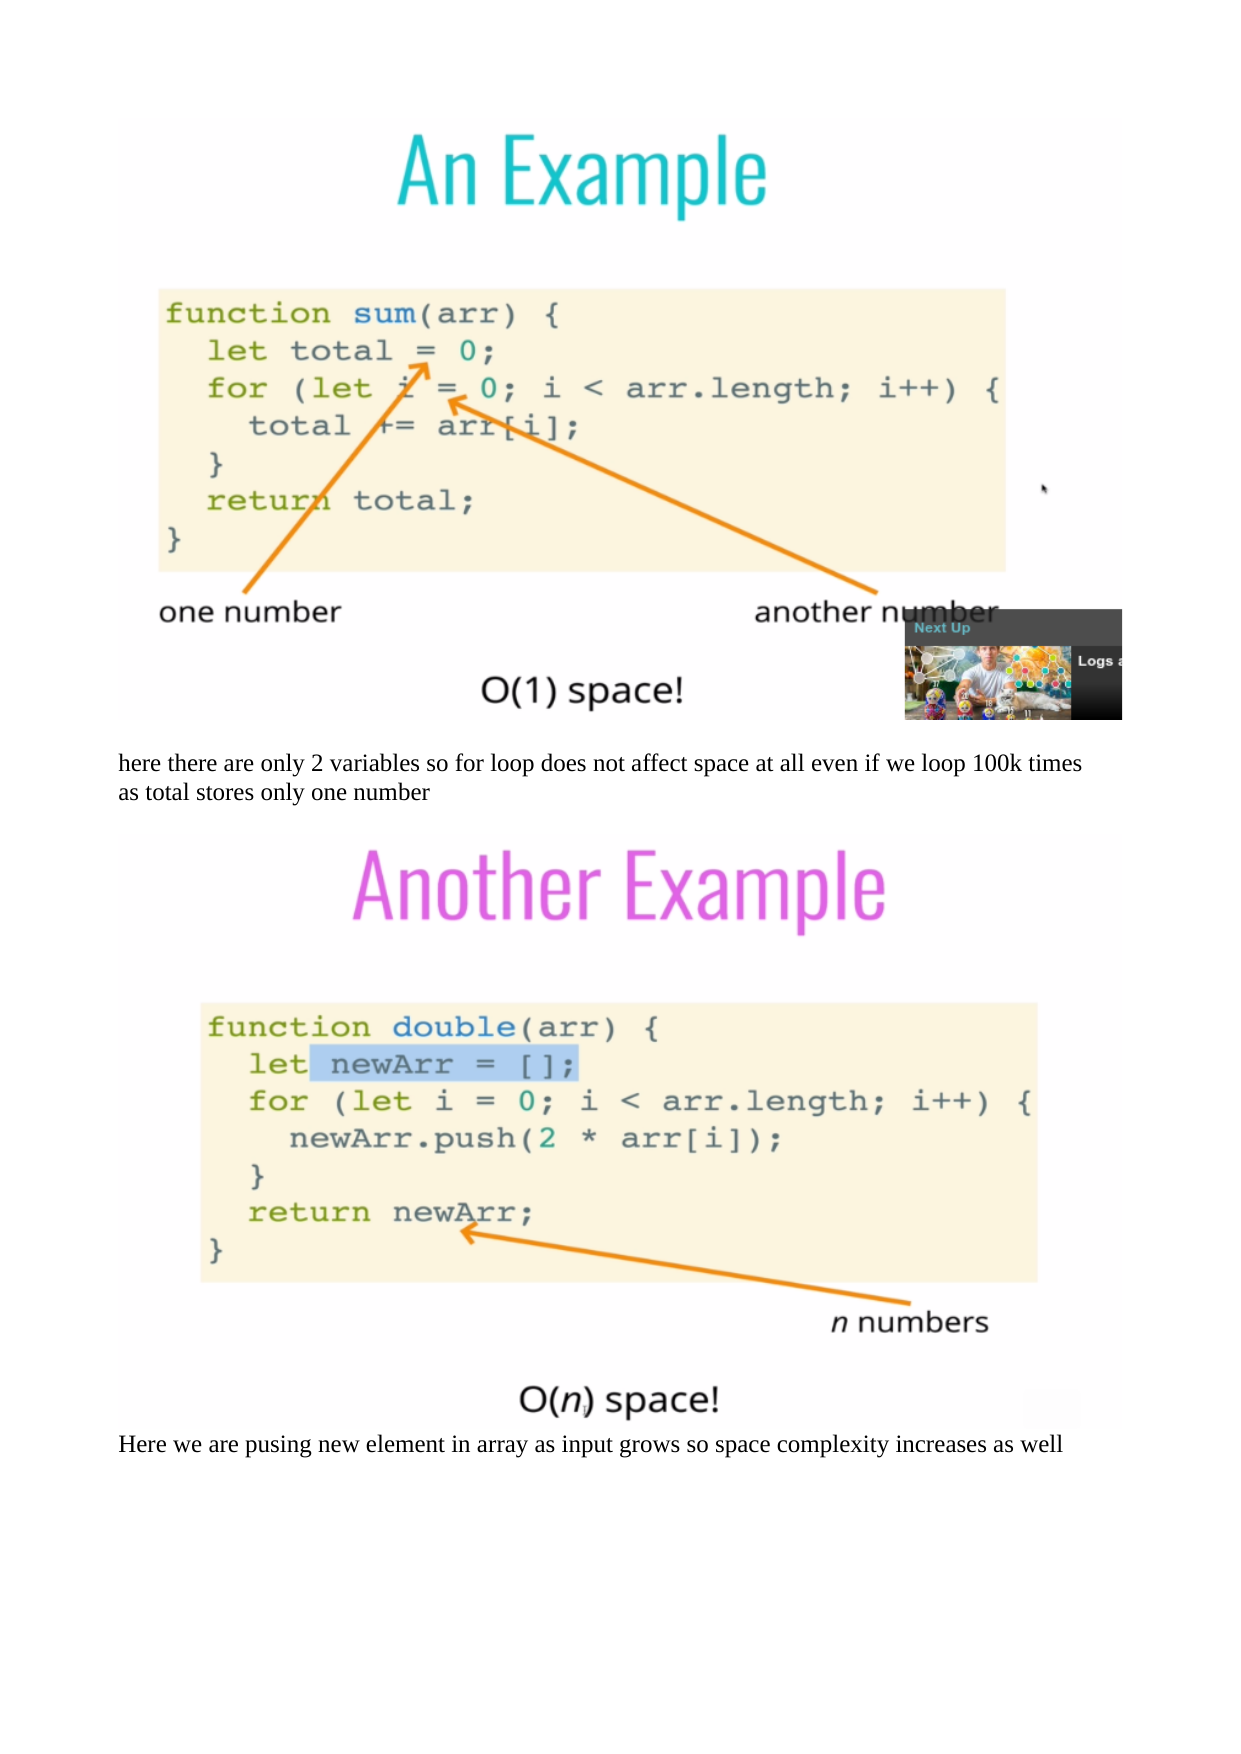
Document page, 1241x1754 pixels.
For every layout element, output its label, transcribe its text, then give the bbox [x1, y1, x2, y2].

picture [118, 118, 1123, 720]
text Here we are pusing new element in array as input grows so space complexity increases as well [118, 1429, 1122, 1458]
text here there are only 2 variables so for loop does not affect space at all even if we loop 100k times [118, 748, 1122, 777]
picture [118, 834, 1123, 1429]
text as total stores only one number [118, 777, 1122, 806]
